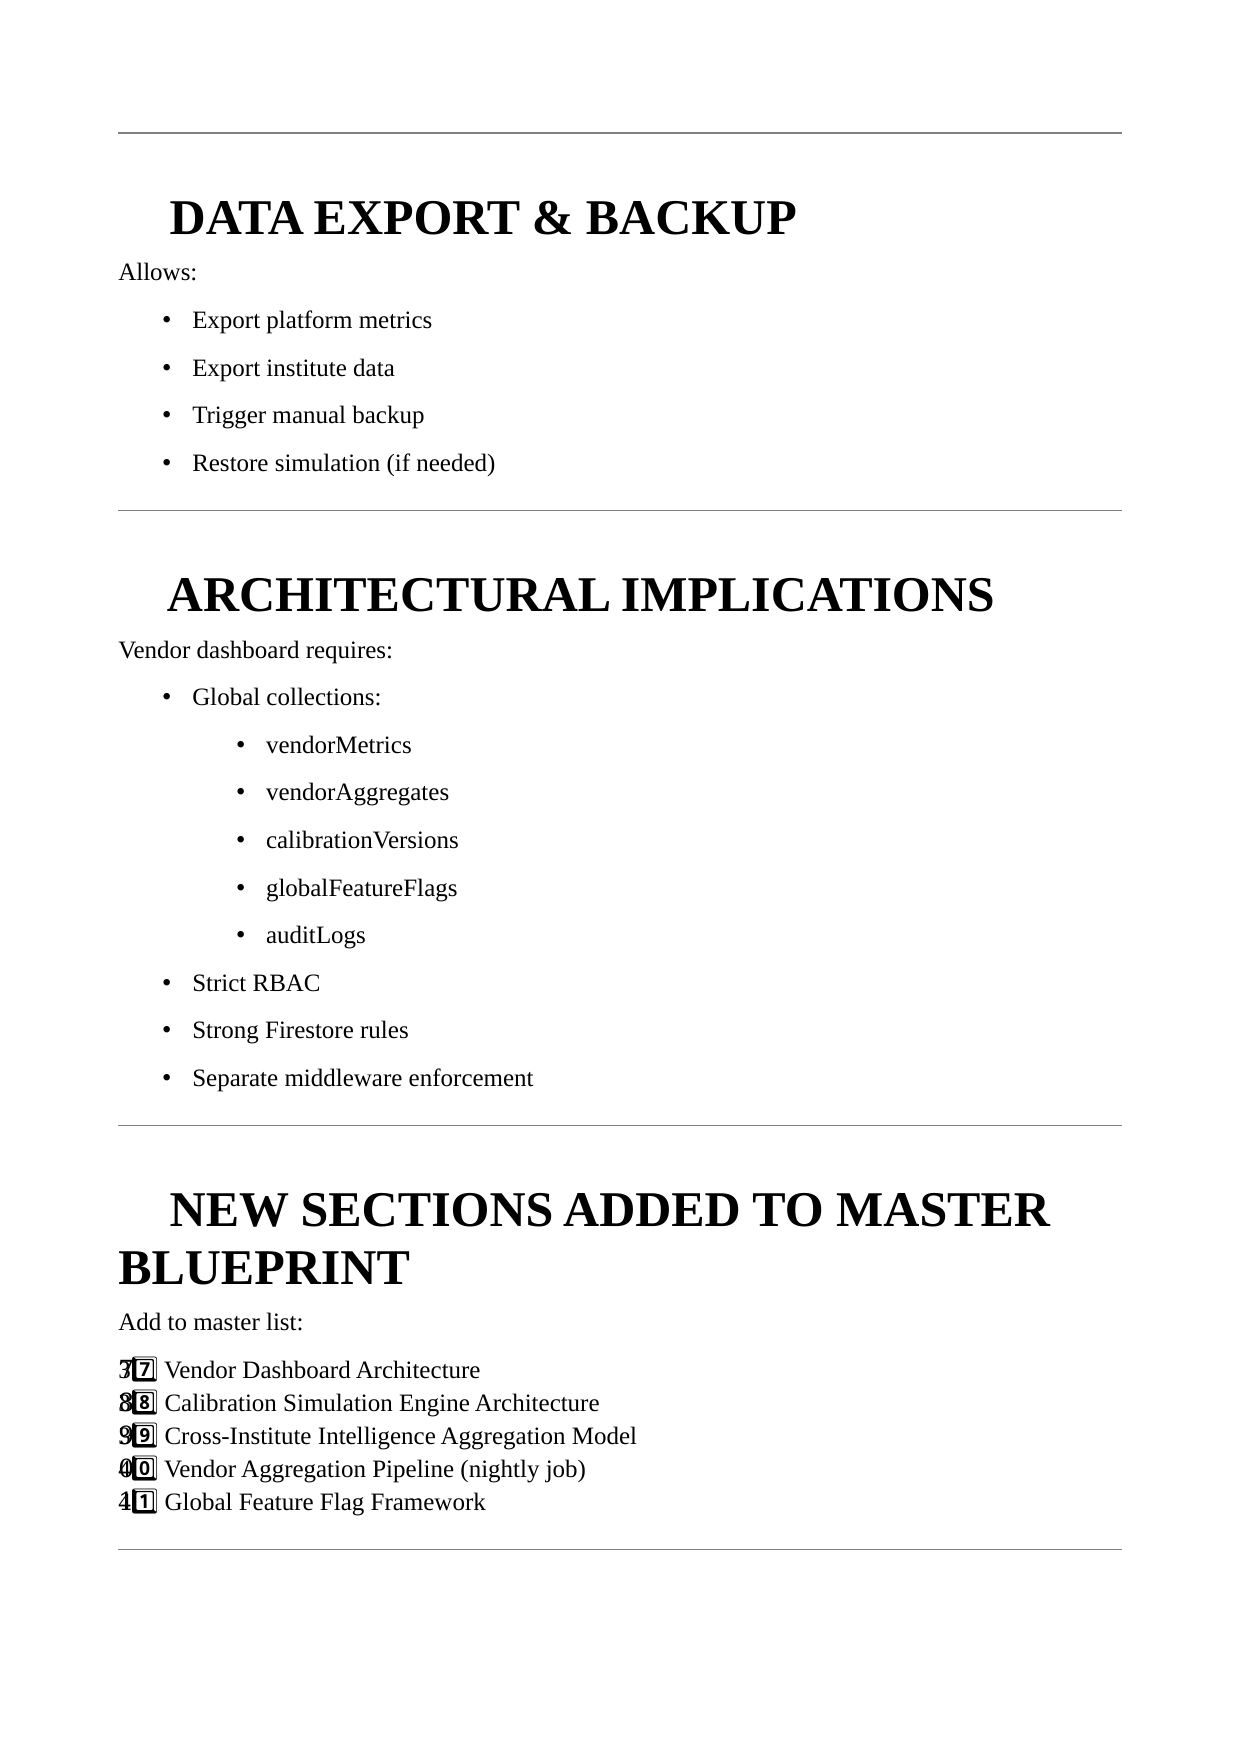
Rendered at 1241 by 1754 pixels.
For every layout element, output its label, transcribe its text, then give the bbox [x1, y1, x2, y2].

text Vendor dashboard requires: [118, 635, 1122, 663]
list Trigger manual backup [162, 400, 1122, 429]
list Strict RBAC [162, 968, 1122, 997]
list Strong Firestore rules [162, 1016, 1122, 1044]
subtitle 🧠 ARCHITECTURAL IMPLICATIONS [118, 565, 1122, 622]
list Export platform metrics [162, 305, 1122, 334]
subtitle 🧱 NEW SECTIONS ADDED TO MASTER BLUEPRINT [118, 1180, 1122, 1295]
list Export institute data [162, 353, 1122, 381]
list globalFeatureFlags [236, 873, 1122, 901]
list Global collections: [162, 682, 1122, 711]
list Separate middleware enforcement [162, 1063, 1122, 1092]
list auditLogs [236, 920, 1122, 949]
subtitle 🔟 DATA EXPORT & BACKUP [118, 187, 1122, 245]
text Add to master list: [118, 1307, 1122, 1336]
list vendorAggregates [236, 777, 1122, 806]
list Restore simulation (if needed) [162, 448, 1122, 477]
list vendorMetrics [236, 730, 1122, 759]
text 37️⃣ Vendor Dashboard Architecture 38️⃣ Calibration Simulation Engine Architecture 39️⃣ Cross-Institute Intelligence Aggregation Model 40️⃣ Vendor Aggregation Pipeline (nightly job) 41️⃣ Global Feature Flag Framework [118, 1355, 1122, 1516]
text Allows: [118, 257, 1122, 286]
list calibrationVersions [236, 825, 1122, 854]
